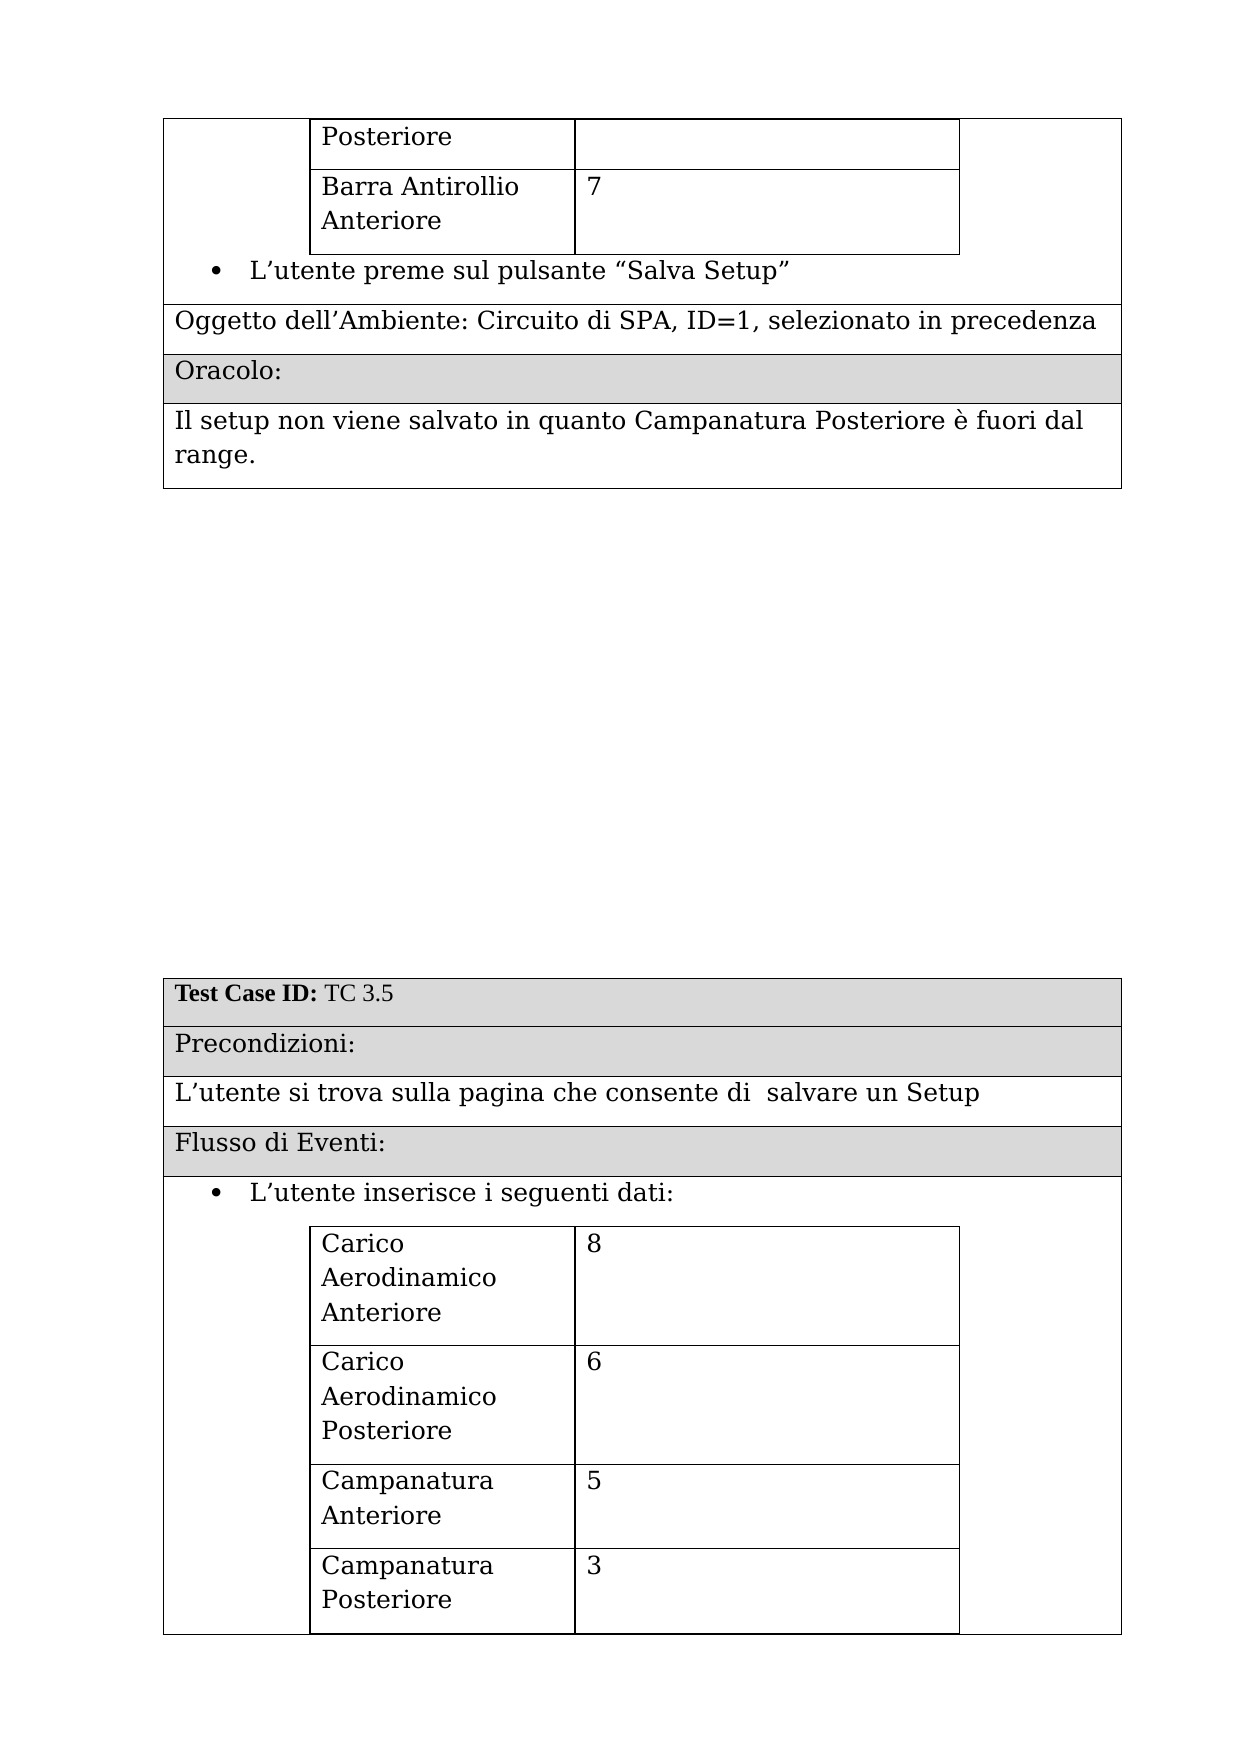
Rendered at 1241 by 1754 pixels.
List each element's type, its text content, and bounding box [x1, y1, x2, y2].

table_cell Campanatura Anteriore [311, 1465, 574, 1548]
table_cell L’utente si trova sulla pagina che consente di salvare un Setup [164, 1077, 1121, 1126]
table_header Carico Aerodinamico Anteriore [311, 1227, 574, 1345]
table_cell L’utente inserisce i seguenti dati: L’utente preme sul pulsante “Salva Setup” [164, 1177, 1121, 1634]
table_header 8 [576, 1227, 959, 1345]
table_cell Carico Aerodinamico Posteriore [311, 1346, 574, 1464]
table_cell 7 [576, 170, 959, 253]
table_cell Campanatura Posteriore [311, 1549, 574, 1633]
table_cell Il setup non viene salvato in quanto Campanatura Posteriore è fuori dal range. [164, 404, 1121, 488]
table_header Test Case ID: TC 3.5 [164, 979, 1121, 1026]
table_cell [576, 120, 959, 169]
table_cell Flusso di Eventi: [164, 1127, 1121, 1176]
table_cell Precondizioni: [164, 1027, 1121, 1076]
table_cell Oggetto dell’Ambiente: Circuito di SPA, ID=1, selezionato in precedenza [164, 305, 1121, 353]
table_cell 5 [576, 1465, 959, 1548]
table_cell Barra Antirollio Anteriore [311, 170, 574, 253]
table_cell 3 [576, 1549, 959, 1633]
table_cell Posteriore [311, 120, 574, 169]
table_cell 6 [576, 1346, 959, 1464]
table_cell Oracolo: [164, 355, 1121, 403]
table_cell L’utente inserisce i seguenti dati: L’utente preme sul pulsante “Salva Setup” [164, 119, 1121, 303]
